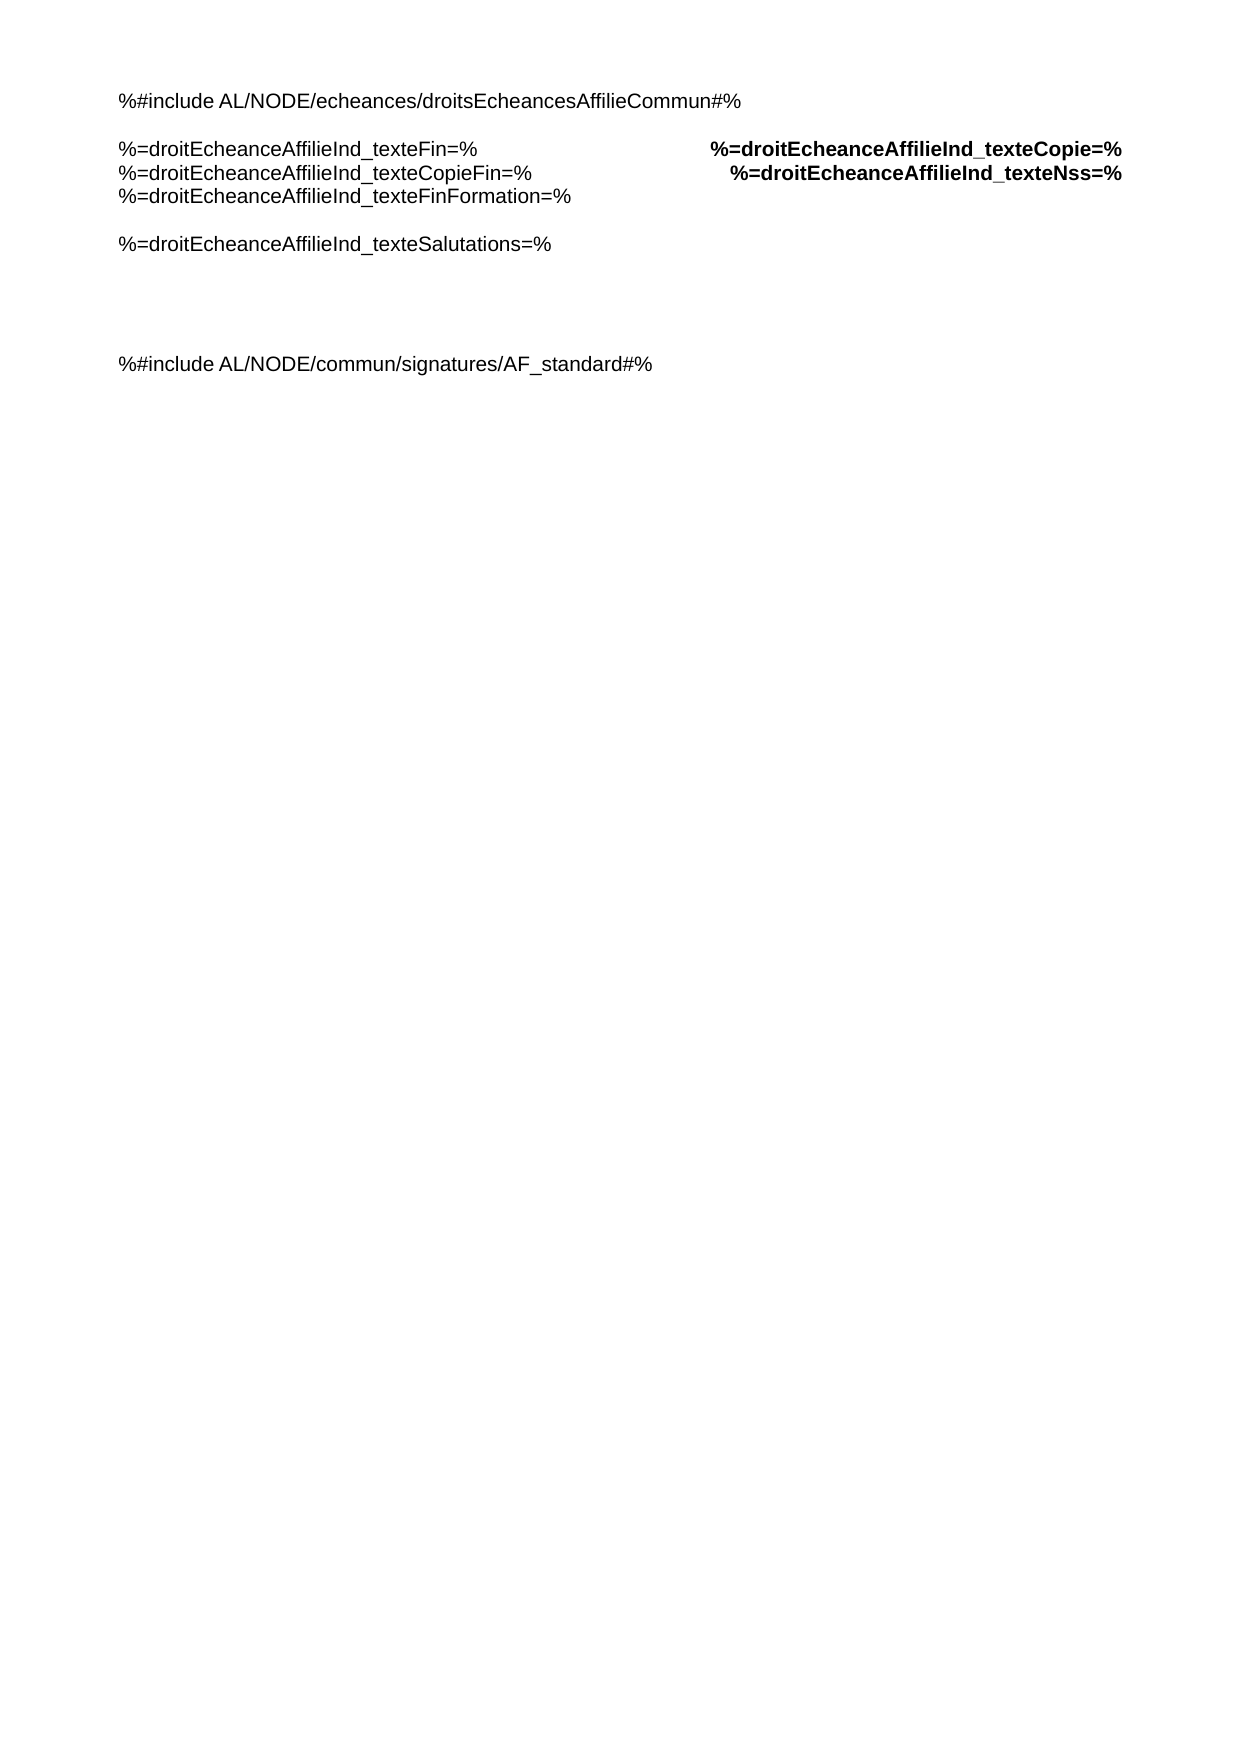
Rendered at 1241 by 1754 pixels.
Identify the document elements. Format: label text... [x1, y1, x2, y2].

text %#include AL/NODE/echeances/droitsEcheancesAffilieCommun#% [118, 88, 1131, 112]
text %#include AL/NODE/commun/signatures/AF_standard#% [118, 352, 1122, 376]
text %=droitEcheanceAffilieInd_texteSalutations=% [118, 232, 1122, 256]
text %=droitEcheanceAffilieInd_texteFin=% %=droitEcheanceAffilieInd_texteCopie=% %=droitEcheanceAffilieInd_texteCopieFin=% %=droitEcheanceAffilieInd_texteNss=% %=droitEcheanceAffilieInd_texteFinFormation=% [118, 136, 1122, 208]
